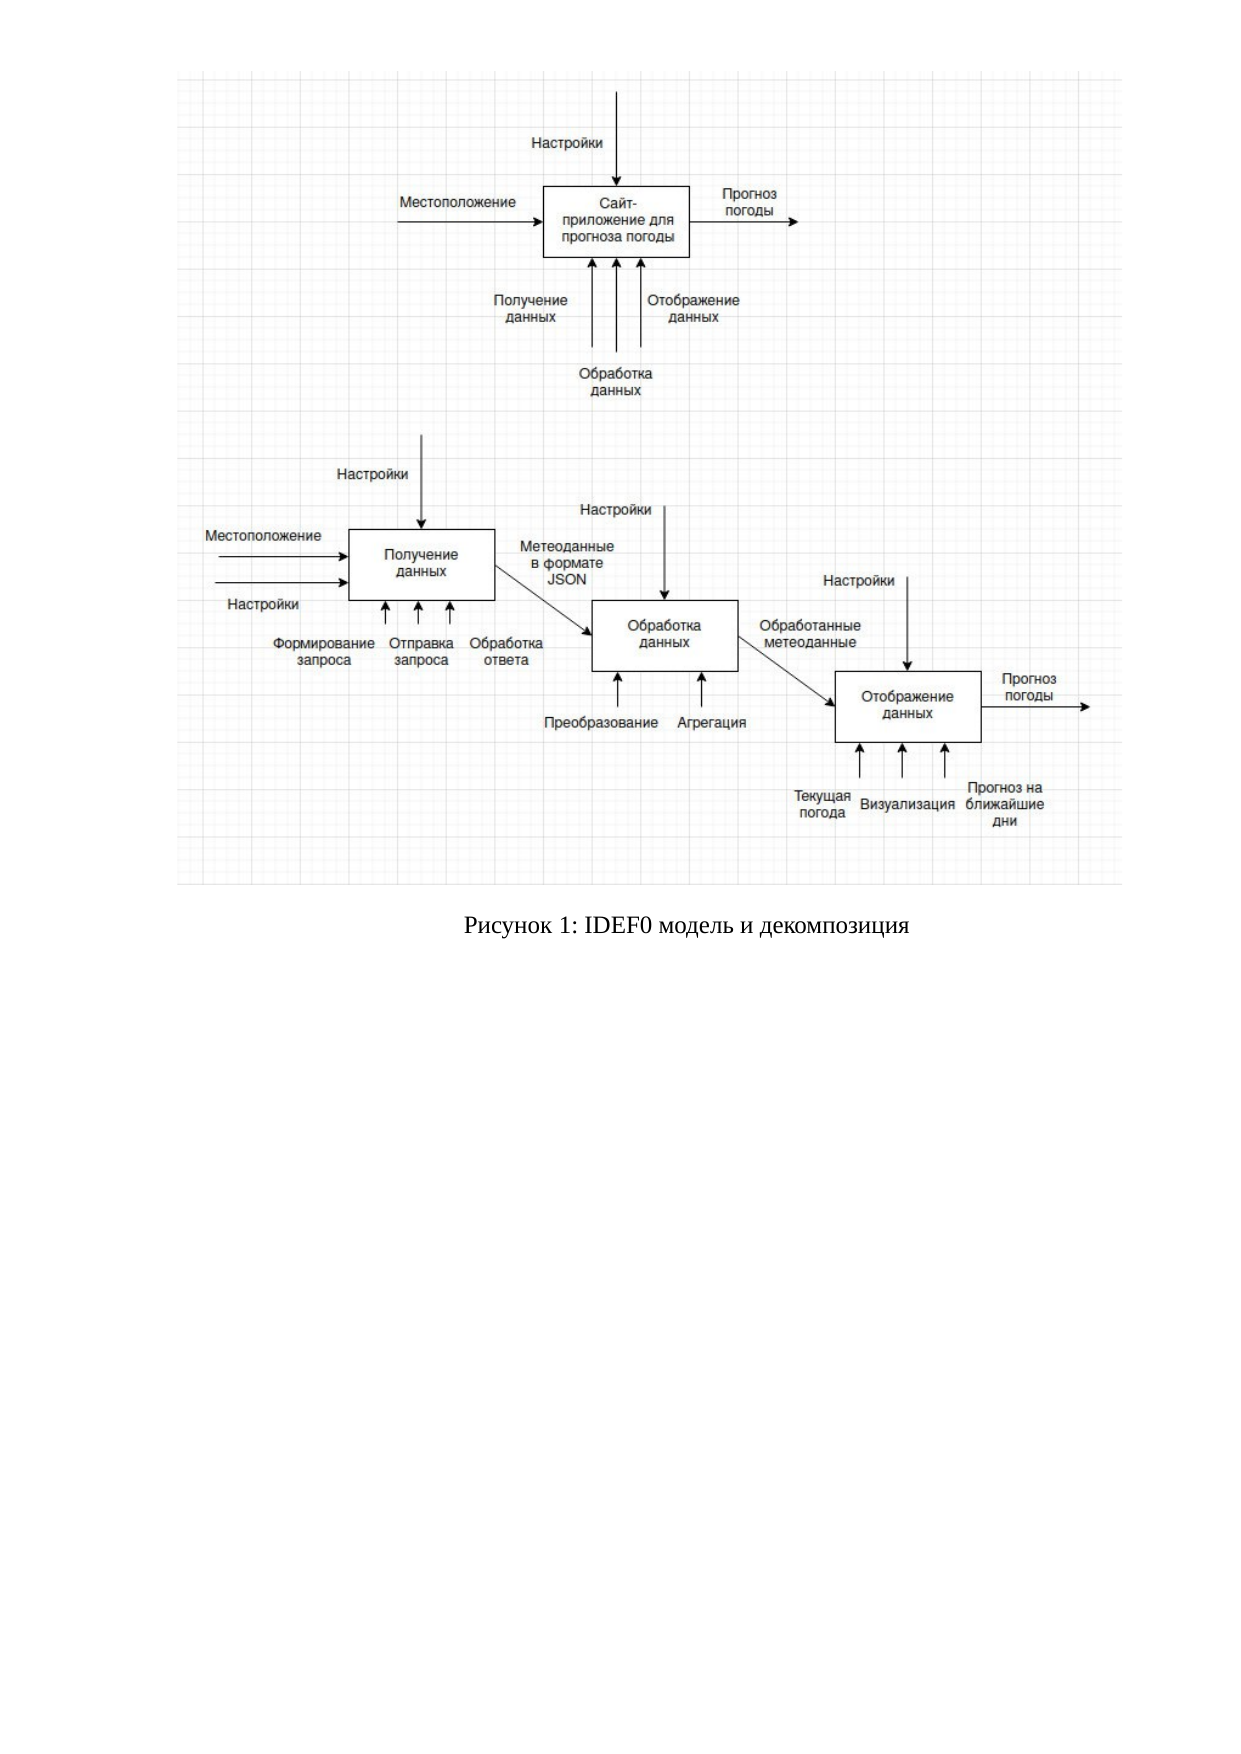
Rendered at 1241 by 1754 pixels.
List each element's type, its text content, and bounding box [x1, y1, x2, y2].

text [177, 59, 1122, 71]
picture [177, 71, 1123, 885]
text [177, 957, 1122, 1635]
text Рисунок 1: IDEF0 модель и декомпозиция [177, 885, 1122, 939]
